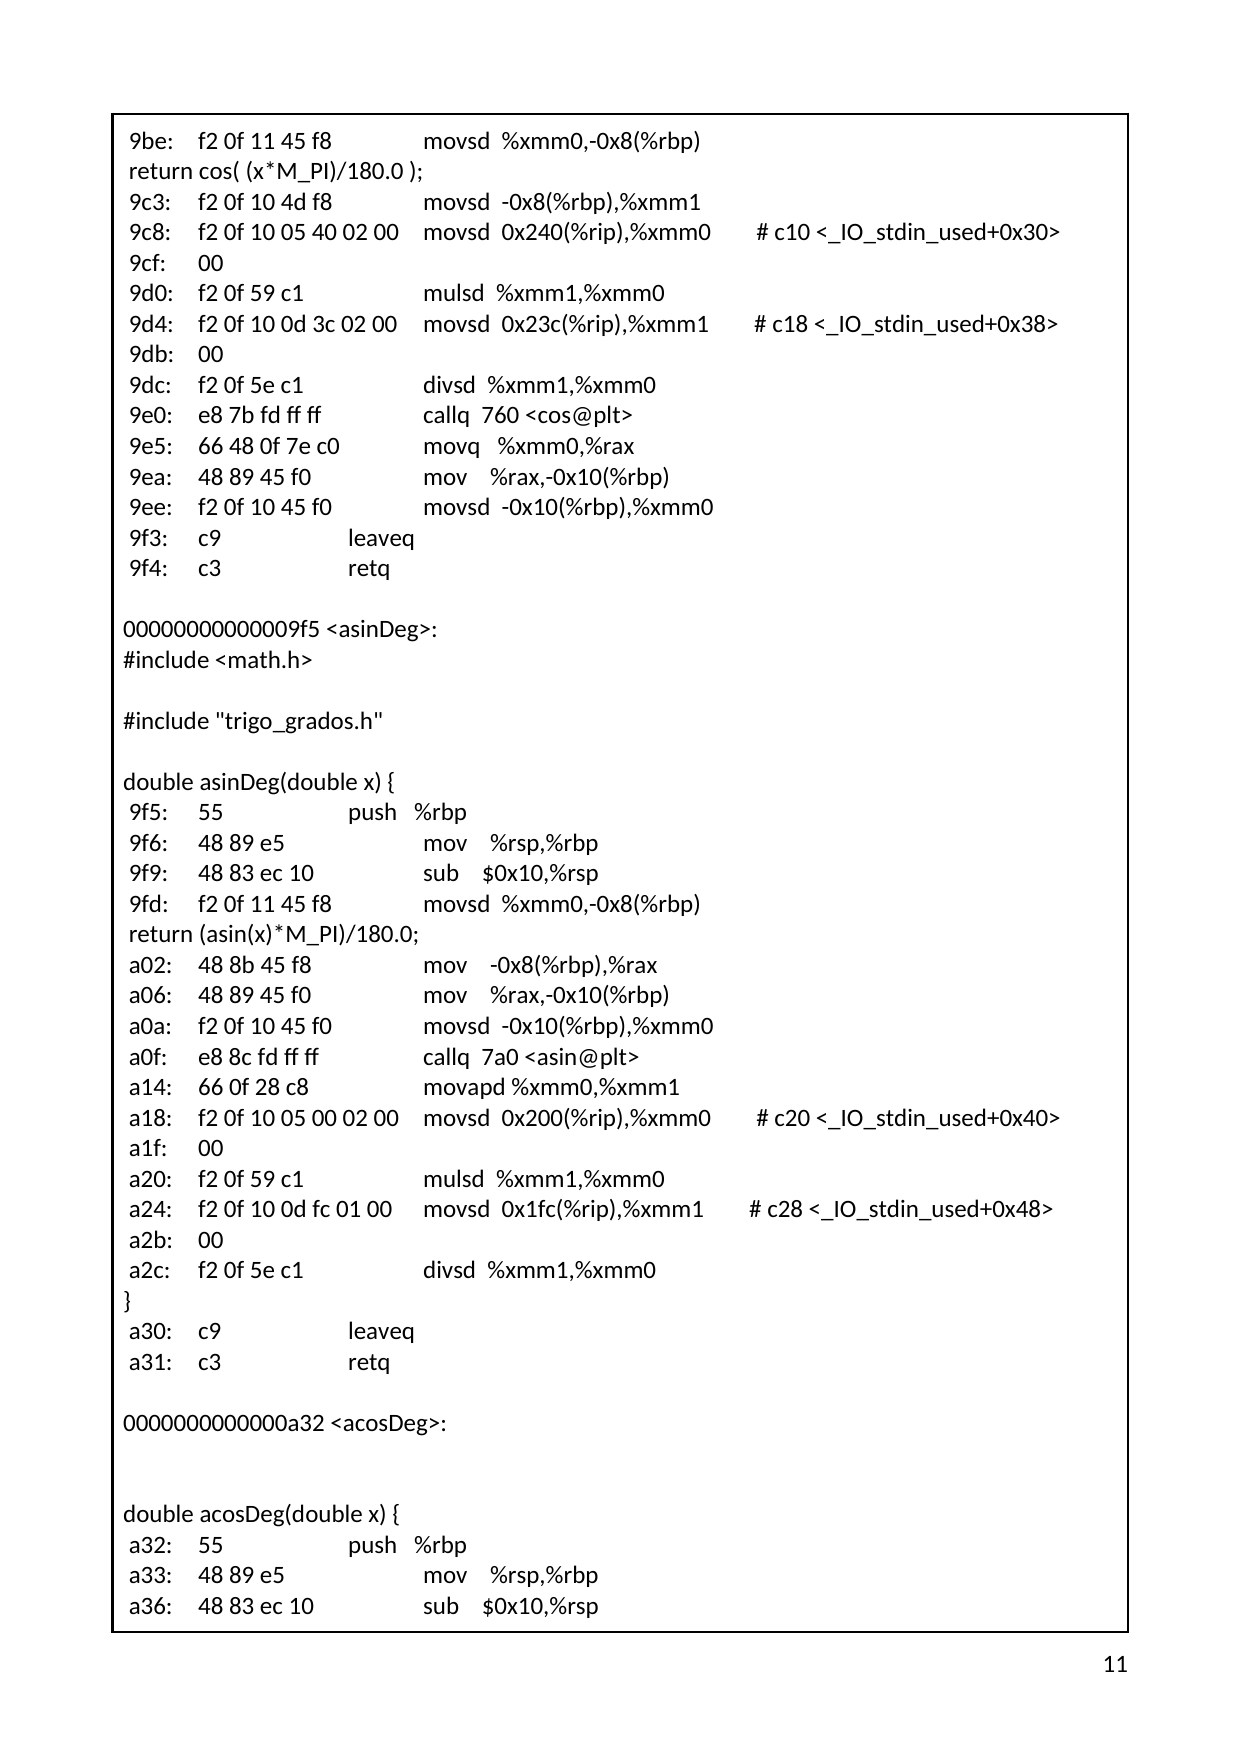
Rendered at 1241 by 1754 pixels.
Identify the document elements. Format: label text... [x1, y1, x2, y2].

table_header 9be: f2 0f 11 45 f8 movsd %xmm0,-0x8(%rbp) return cos( (x*M_PI)/180.0 ); 9c3: f2 0f 10 4d f8 movsd -0x8(%rbp),%xmm1 9c8: f2 0f 10 05 40 02 00 movsd 0x240(%rip),%xmm0 # c10 <_IO_stdin_used+0x30> 9cf: 00 9d0: f2 0f 59 c1 mulsd %xmm1,%xmm0 9d4: f2 0f 10 0d 3c 02 00 movsd 0x23c(%rip),%xmm1 # c18 <_IO_stdin_used+0x38> 9db: 00 9dc: f2 0f 5e c1 divsd %xmm1,%xmm0 9e0: e8 7b fd ff ff callq 760 <cos@plt> 9e5: 66 48 0f 7e c0 movq %xmm0,%rax 9ea: 48 89 45 f0 mov %rax,-0x10(%rbp) 9ee: f2 0f 10 45 f0 movsd -0x10(%rbp),%xmm0 9f3: c9 leaveq 9f4: c3 retq 00000000000009f5 <asinDeg>: #include <math.h> #include "trigo_grados.h" double asinDeg(double x) { 9f5: 55 push %rbp 9f6: 48 89 e5 mov %rsp,%rbp 9f9: 48 83 ec 10 sub $0x10,%rsp 9fd: f2 0f 11 45 f8 movsd %xmm0,-0x8(%rbp) return (asin(x)*M_PI)/180.0; a02: 48 8b 45 f8 mov -0x8(%rbp),%rax a06: 48 89 45 f0 mov %rax,-0x10(%rbp) a0a: f2 0f 10 45 f0 movsd -0x10(%rbp),%xmm0 a0f: e8 8c fd ff ff callq 7a0 <asin@plt> a14: 66 0f 28 c8 movapd %xmm0,%xmm1 a18: f2 0f 10 05 00 02 00 movsd 0x200(%rip),%xmm0 # c20 <_IO_stdin_used+0x40> a1f: 00 a20: f2 0f 59 c1 mulsd %xmm1,%xmm0 a24: f2 0f 10 0d fc 01 00 movsd 0x1fc(%rip),%xmm1 # c28 <_IO_stdin_used+0x48> a2b: 00 a2c: f2 0f 5e c1 divsd %xmm1,%xmm0 } a30: c9 leaveq a31: c3 retq 0000000000000a32 <acosDeg>: double acosDeg(double x) { a32: 55 push %rbp a33: 48 89 e5 mov %rsp,%rbp a36: 48 83 ec 10 sub $0x10,%rsp [114, 115, 1127, 1631]
